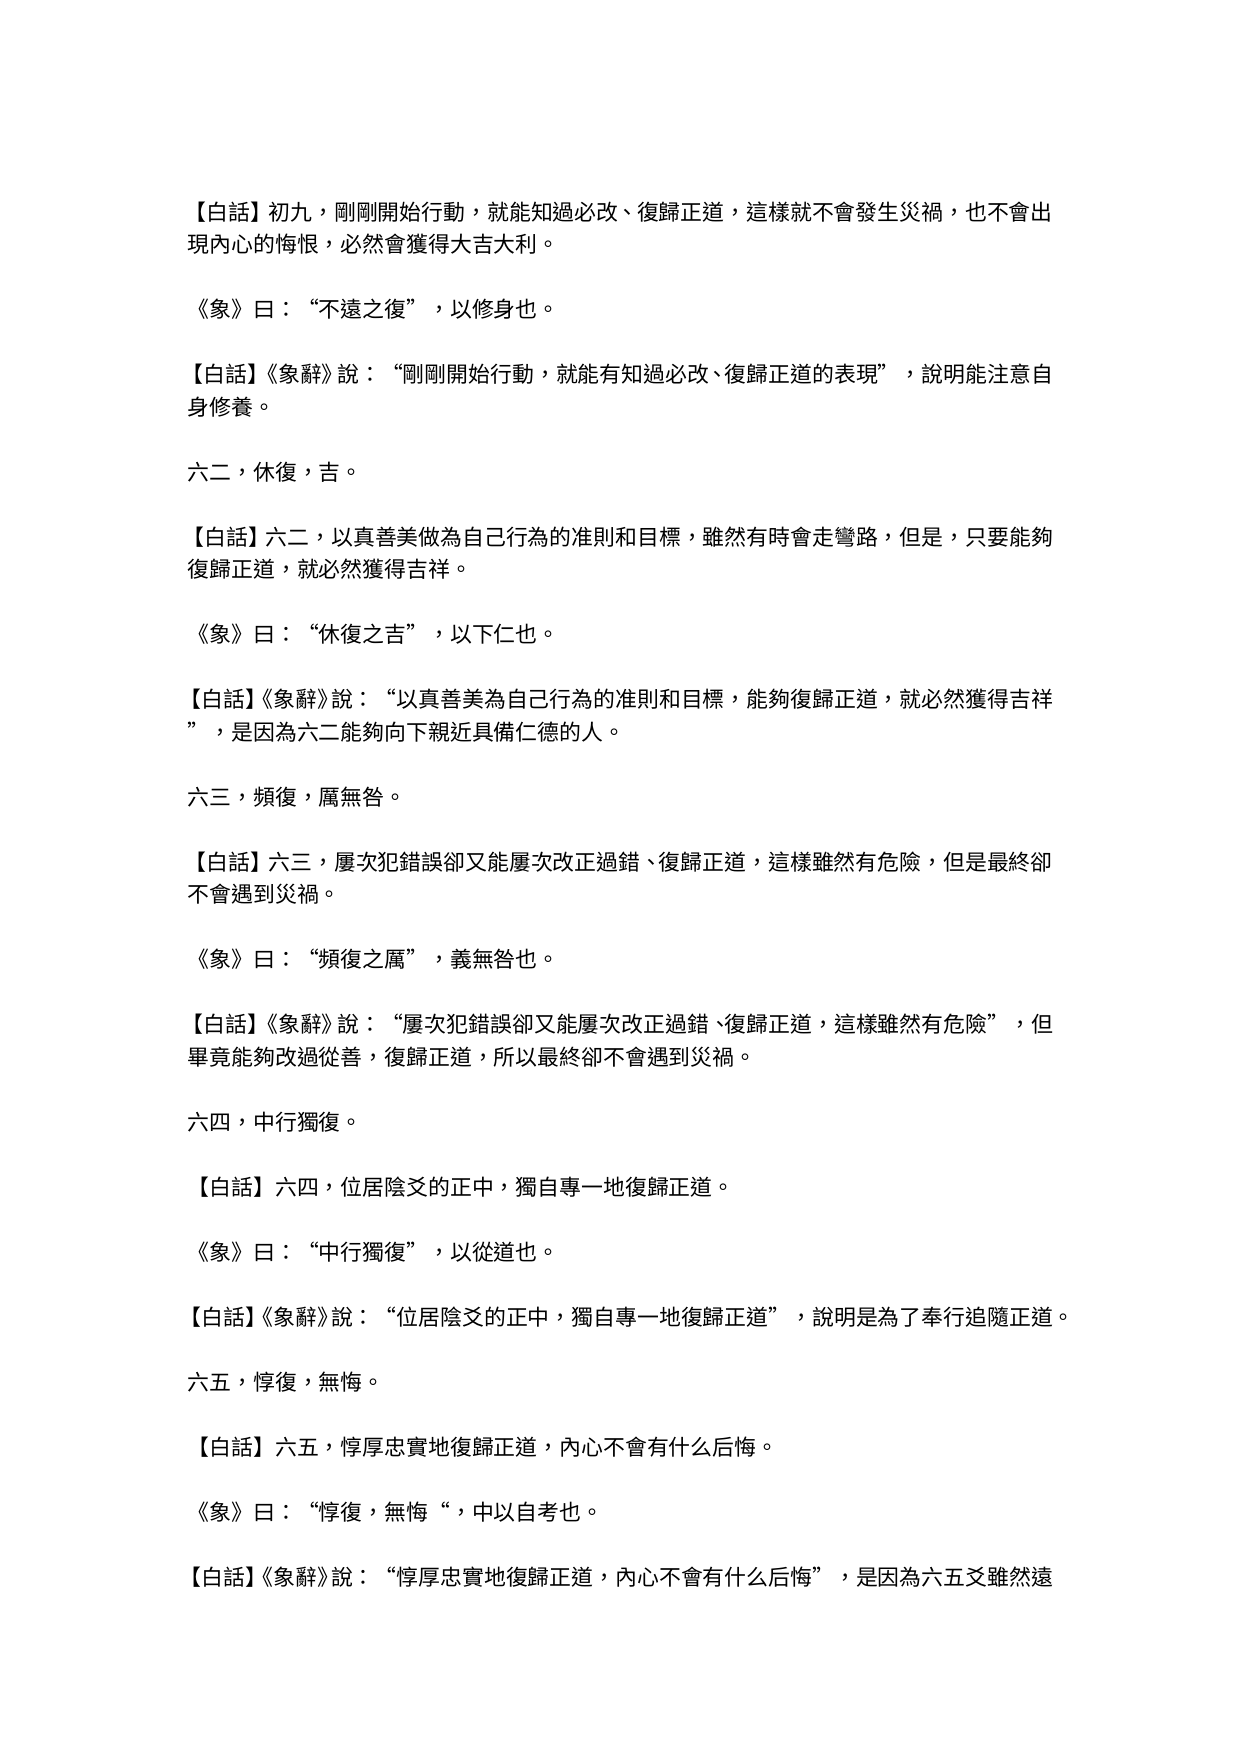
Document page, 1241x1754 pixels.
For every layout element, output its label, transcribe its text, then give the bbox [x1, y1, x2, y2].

text 【白話】初九，剛剛開始行動，就能知過必改、復歸正道，這樣就不會發生災禍，也不會出現內心的悔恨，必然會獲得大吉大利。 [187, 194, 1053, 259]
text 【白話】六三，屢次犯錯誤卻又能屢次改正過錯、復歸正道，這樣雖然有危險，但是最終卻不會遇到災禍。 [187, 844, 1053, 909]
text 六三，頻復，厲無咎。 [187, 779, 1053, 812]
text 【白話】六四，位居陰爻的正中，獨自專一地復歸正道。 [187, 1169, 1053, 1202]
text 【白話】《象辭》說：“以真善美為自己行為的准則和目標，能夠復歸正道，就必然獲得吉祥”，是因為六二能夠向下親近具備仁德的人。 [187, 682, 1053, 747]
text 六二，休復，吉。 [187, 454, 1053, 487]
text 【白話】《象辭》說：“位居陰爻的正中，獨自專一地復歸正道”，說明是為了奉行追隨正道。 [187, 1299, 1053, 1332]
text 六四，中行獨復。 [187, 1104, 1053, 1137]
text 《象》曰：“中行獨復”，以從道也。 [187, 1234, 1053, 1267]
text 【白話】六五，惇厚忠實地復歸正道，內心不會有什么后悔。 [187, 1429, 1053, 1462]
text 《象》曰：“惇復，無悔“，中以自考也。 [187, 1494, 1053, 1527]
text 六五，惇復，無悔。 [187, 1364, 1053, 1397]
text 《象》曰：“不遠之復”，以修身也。 [187, 292, 1053, 324]
text 【白話】六二，以真善美做為自己行為的准則和目標，雖然有時會走彎路，但是，只要能夠復歸正道，就必然獲得吉祥。 [187, 519, 1053, 584]
text 【白話】《象辭》說：“屢次犯錯誤卻又能屢次改正過錯、復歸正道，這樣雖然有危險”，但畢竟能夠改過從善，復歸正道，所以最終卻不會遇到災禍。 [187, 1007, 1053, 1072]
text 《象》曰：“休復之吉”，以下仁也。 [187, 617, 1053, 649]
text 【白話】《象辭》說：“剛剛開始行動，就能有知過必改、復歸正道的表現”，說明能注意自身修養。 [187, 357, 1053, 422]
text 《象》曰：“頻復之厲”，義無咎也。 [187, 942, 1053, 974]
text 【白話】《象辭》說：“惇厚忠實地復歸正道，內心不會有什么后悔”，是因為六五爻雖然遠離陽剛，但卻能夠反省考察自己的言行以完善自我，通過這樣的途徑，促成自己返回正道。 [187, 1559, 1053, 1592]
